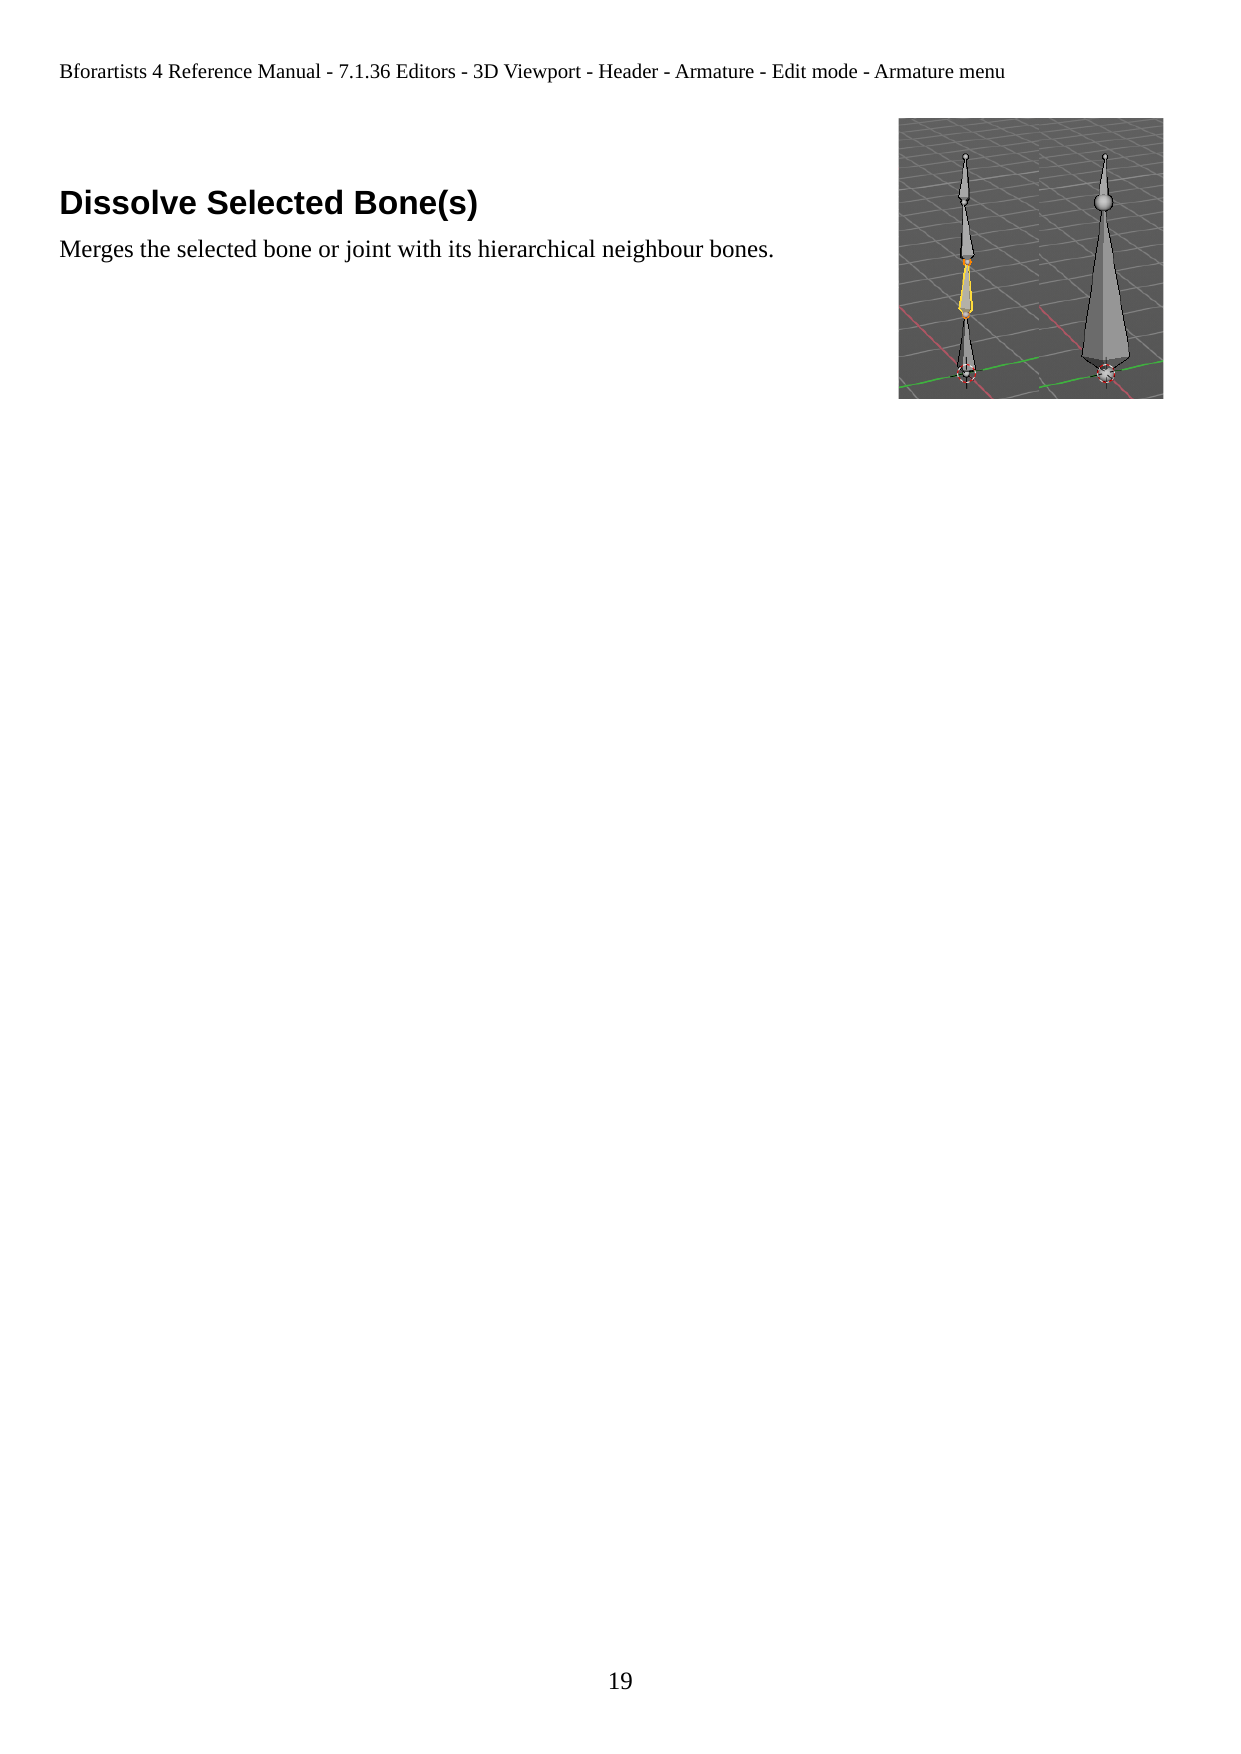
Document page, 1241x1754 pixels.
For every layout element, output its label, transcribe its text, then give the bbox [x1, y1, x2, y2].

picture [898, 118, 1164, 399]
subtitle [1164, 182, 1181, 221]
subtitle Dissolve Selected Bone(s) [59, 182, 898, 221]
text Merges the selected bone or joint with its hierarchical neighbour bones. [59, 234, 898, 262]
